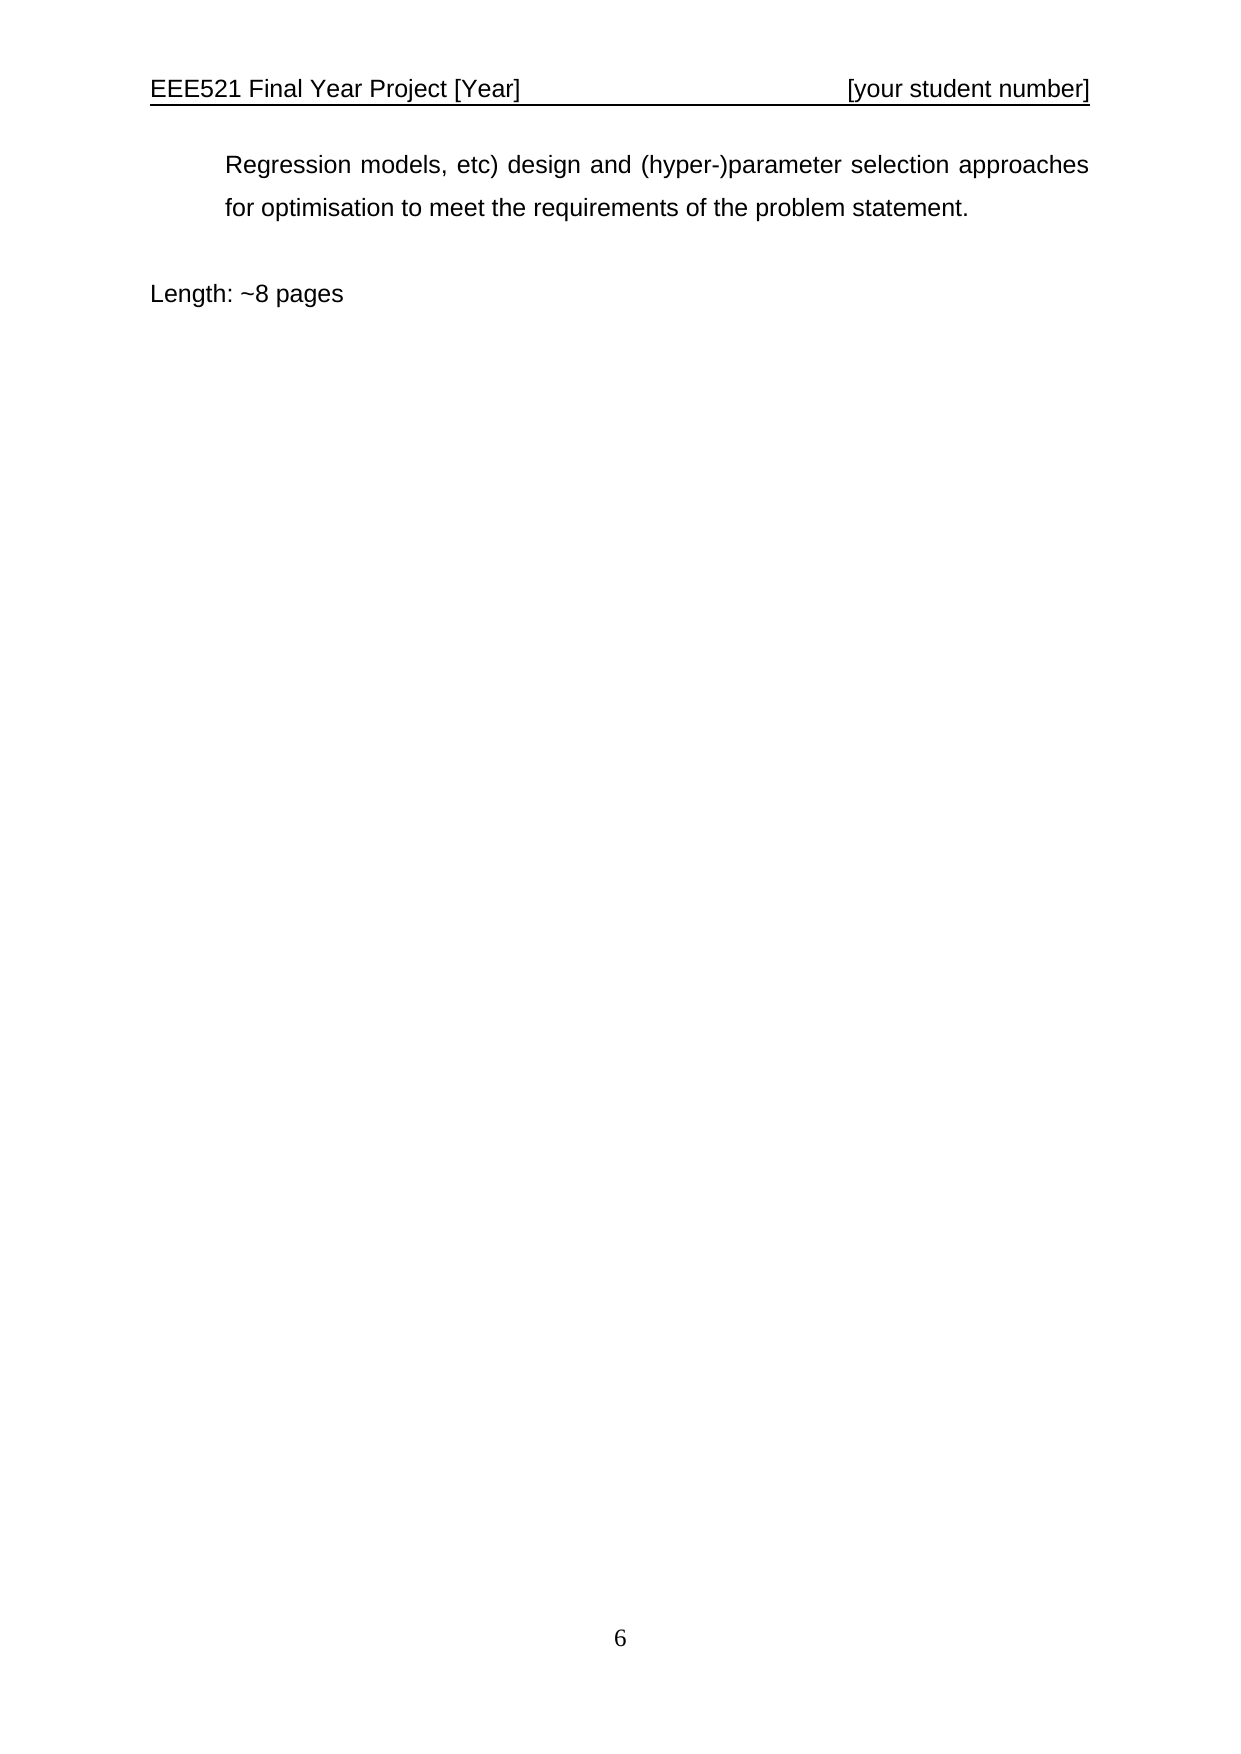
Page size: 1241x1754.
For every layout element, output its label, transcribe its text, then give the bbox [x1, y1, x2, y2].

text Length: ~8 pages [150, 279, 1090, 308]
list Regression models, etc) design and (hyper-)parameter selection approaches for optimisation to meet the requirements of the problem statement. [187, 150, 1090, 222]
